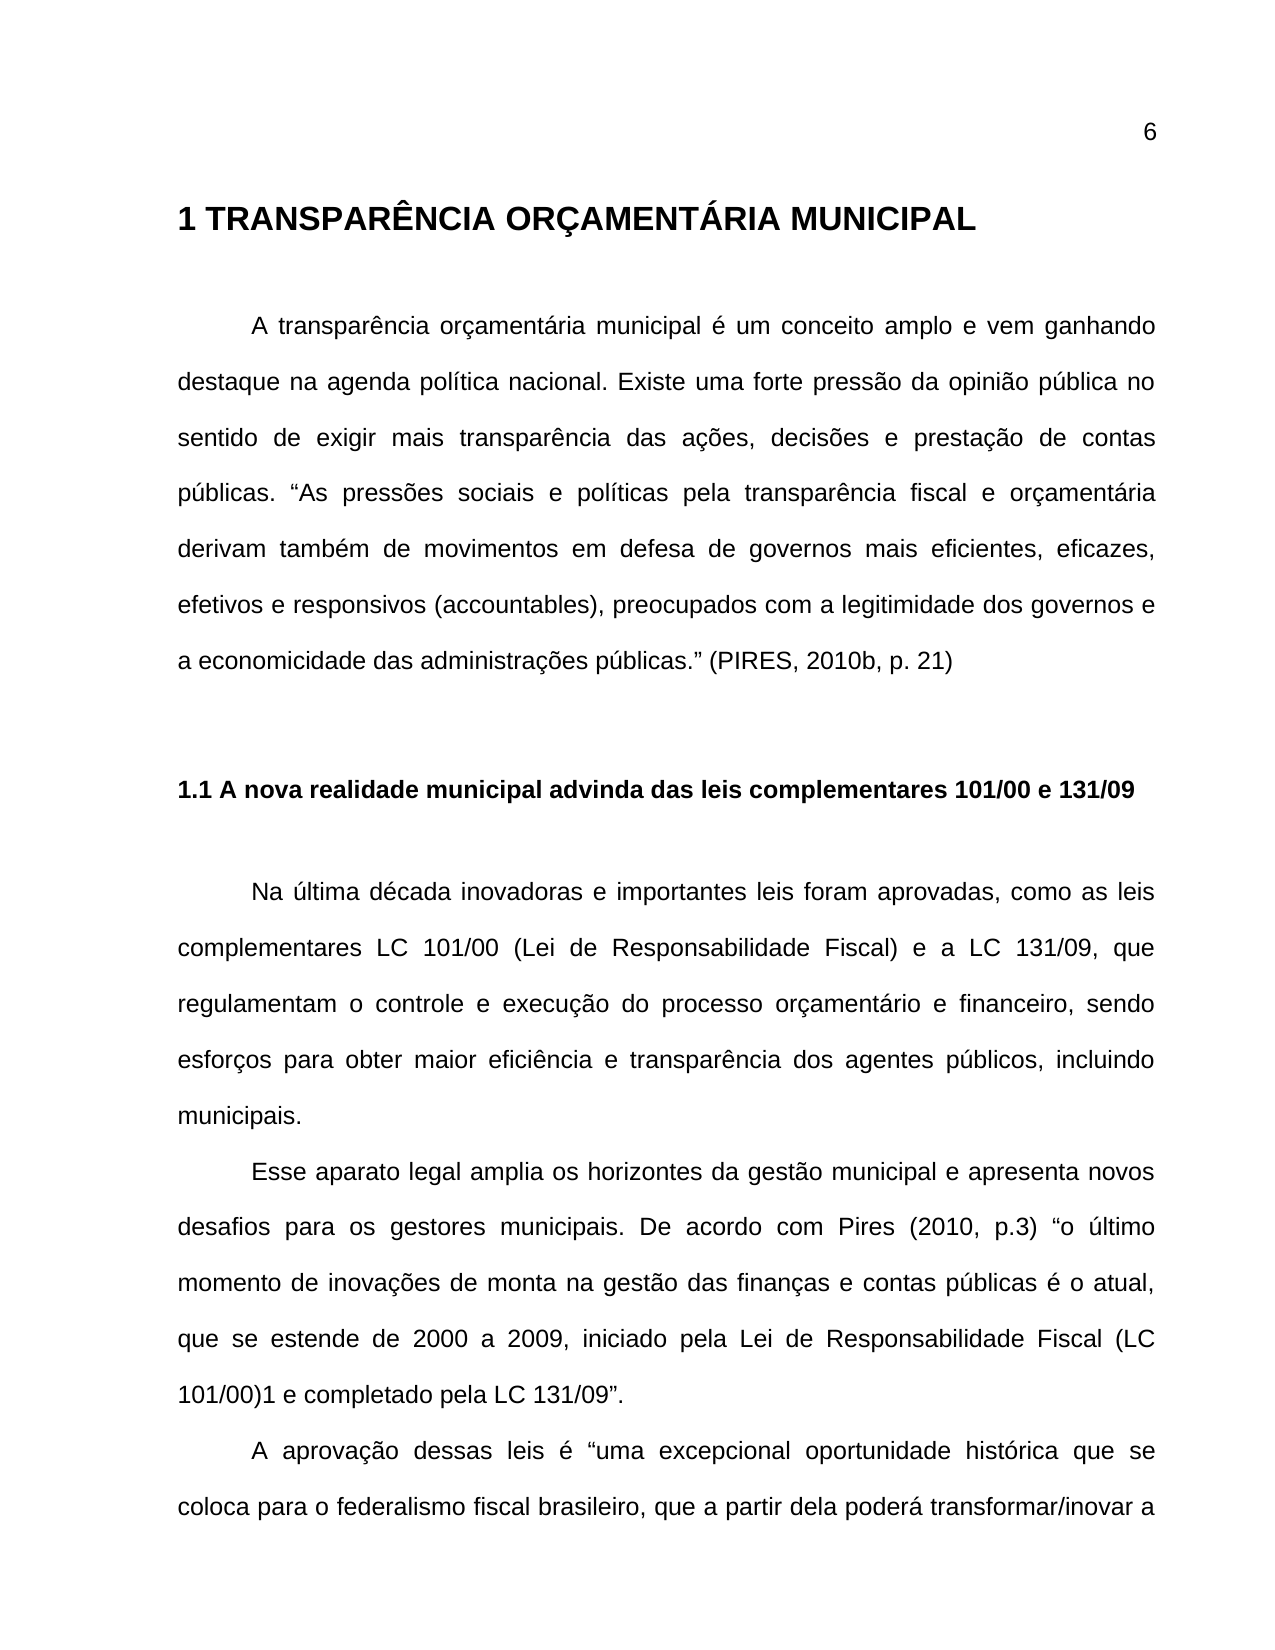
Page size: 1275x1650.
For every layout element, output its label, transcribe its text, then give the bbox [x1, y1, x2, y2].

text Na última década inovadoras e importantes leis foram aprovadas, como as leis complementares LC 101/00 (Lei de Responsabilidade Fiscal) e a LC 131/09, que regulamentam o controle e execução do processo orçamentário e financeiro, sendo esforços para obter maior eficiência e transparência dos agentes públicos, incluindo municipais. [177, 878, 1157, 1129]
subtitle 1 Transparência Orçamentária Municipal [177, 200, 1157, 238]
text Esse aparato legal amplia os horizontes da gestão municipal e apresenta novos desafios para os gestores municipais. De acordo com Pires (2010, p.3) “o último momento de inovações de monta na gestão das finanças e contas públicas é o atual, que se estende de 2000 a 2009, iniciado pela Lei de Responsabilidade Fiscal (LC 101/00)1 e completado pela LC 131/09”. [177, 1157, 1157, 1408]
subtitle 1.1 A nova realidade municipal advinda das leis complementares 101/00 e 131/09 [177, 776, 1157, 804]
text A aprovação dessas leis é “uma excepcional oportunidade histórica que se coloca para o federalismo fiscal brasileiro, que a partir dela poderá transformar/inovar a [177, 1436, 1157, 1520]
text A transparência orçamentária municipal é um conceito amplo e vem ganhando destaque na agenda política nacional. Existe uma forte pressão da opinião pública no sentido de exigir mais transparência das ações, decisões e prestação de contas públicas. “As pressões sociais e políticas pela transparência fiscal e orçamentária derivam também de movimentos em defesa de governos mais eficientes, eficazes, efetivos e responsivos (accountables), preocupados com a legitimidade dos governos e a economicidade das administrações públicas.” (PIRES, 2010b, p. 21) [177, 312, 1157, 674]
